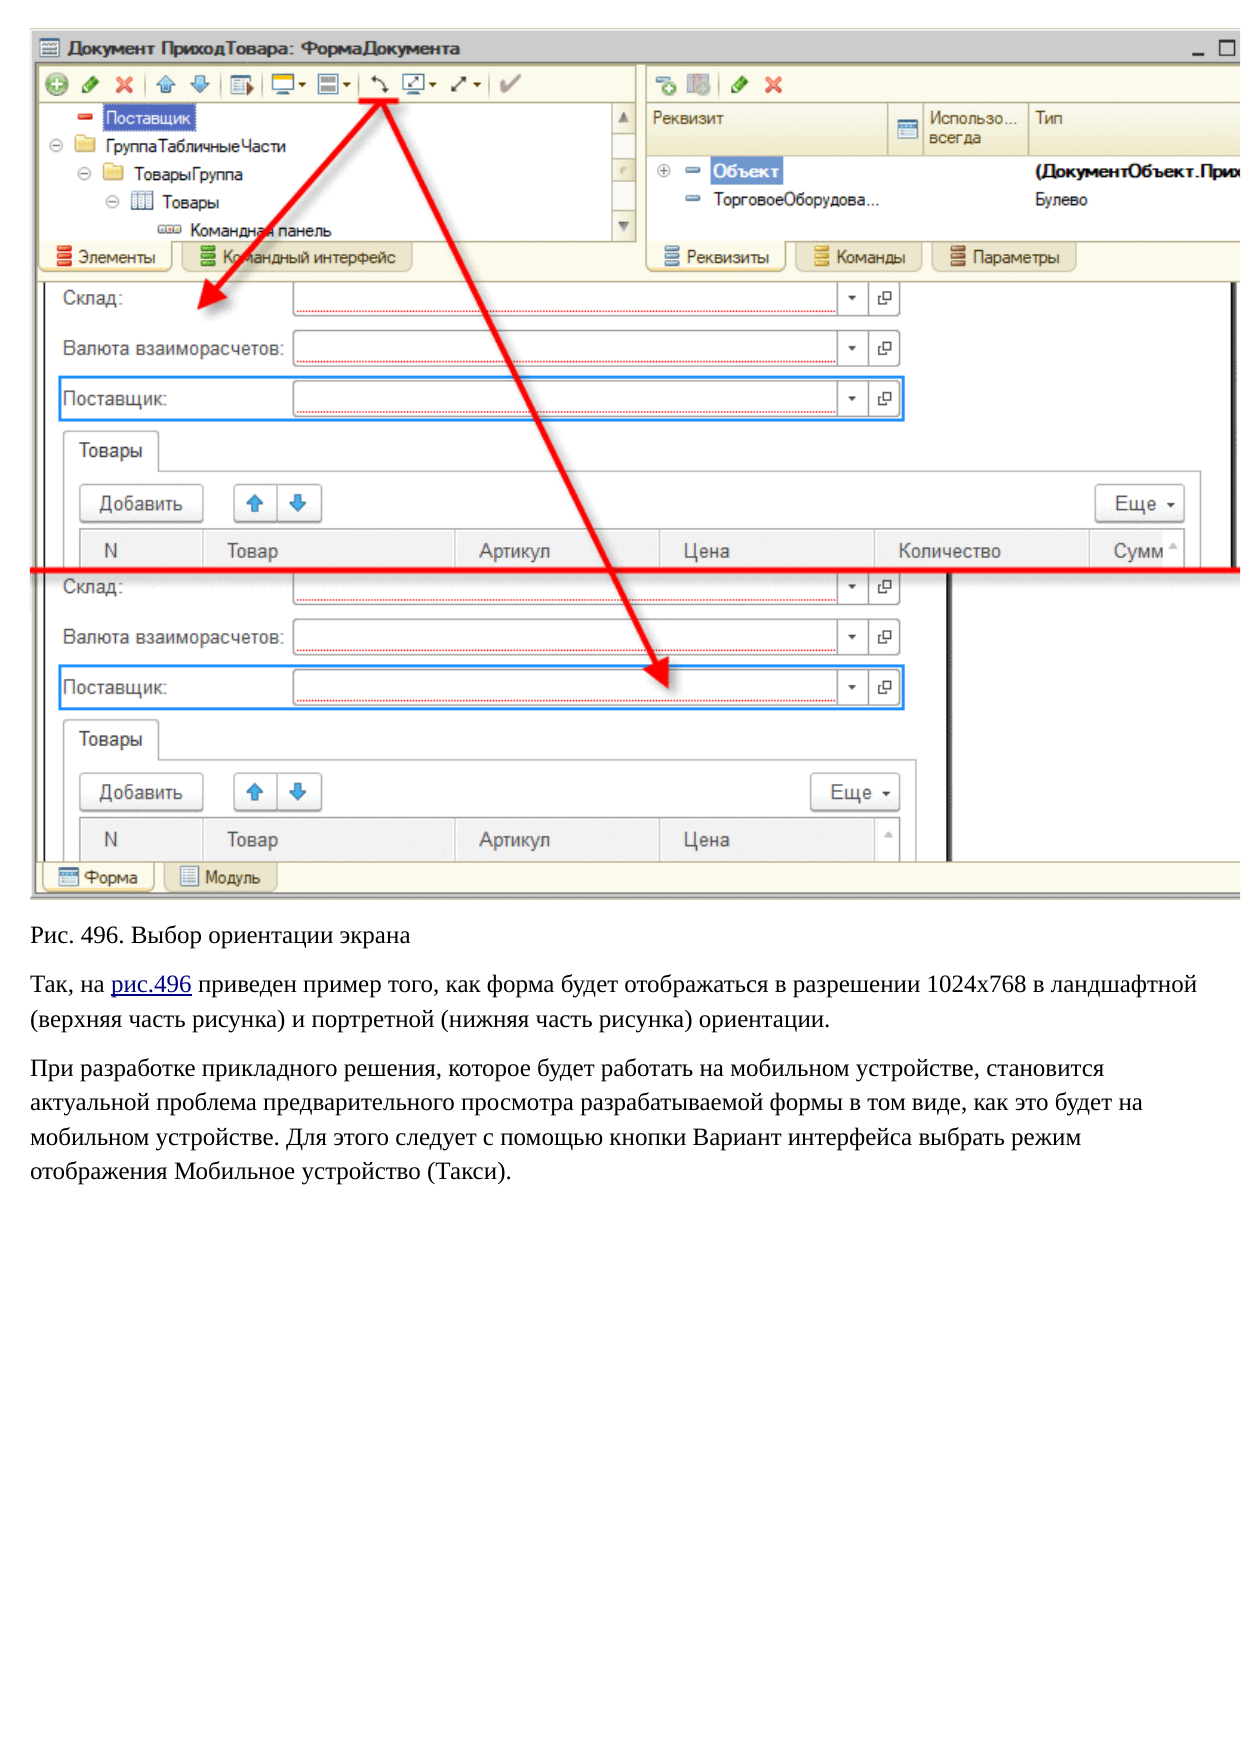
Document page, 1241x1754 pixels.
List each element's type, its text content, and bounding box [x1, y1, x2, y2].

text Так, на рис.496 приведен пример того, как форма будет отображаться в разрешении 1024x768 в ландшафтной (верхняя часть рисунка) и портретной (нижняя часть рисунка) ориентации. [30, 969, 1211, 1033]
text Рис. 496. Выбор ориентации экрана [30, 920, 1211, 949]
picture [29, 28, 1241, 900]
text При разработке прикладного решения, которое будет работать на мобильном устройстве, становится актуальной проблема предварительного просмотра разрабатываемой формы в том виде, как это будет на мобильном устройстве. Для этого следует с помощью кнопки Вариант интерфейса выбрать режим отображения Мобильное устройство (Такси). [30, 1053, 1211, 1185]
